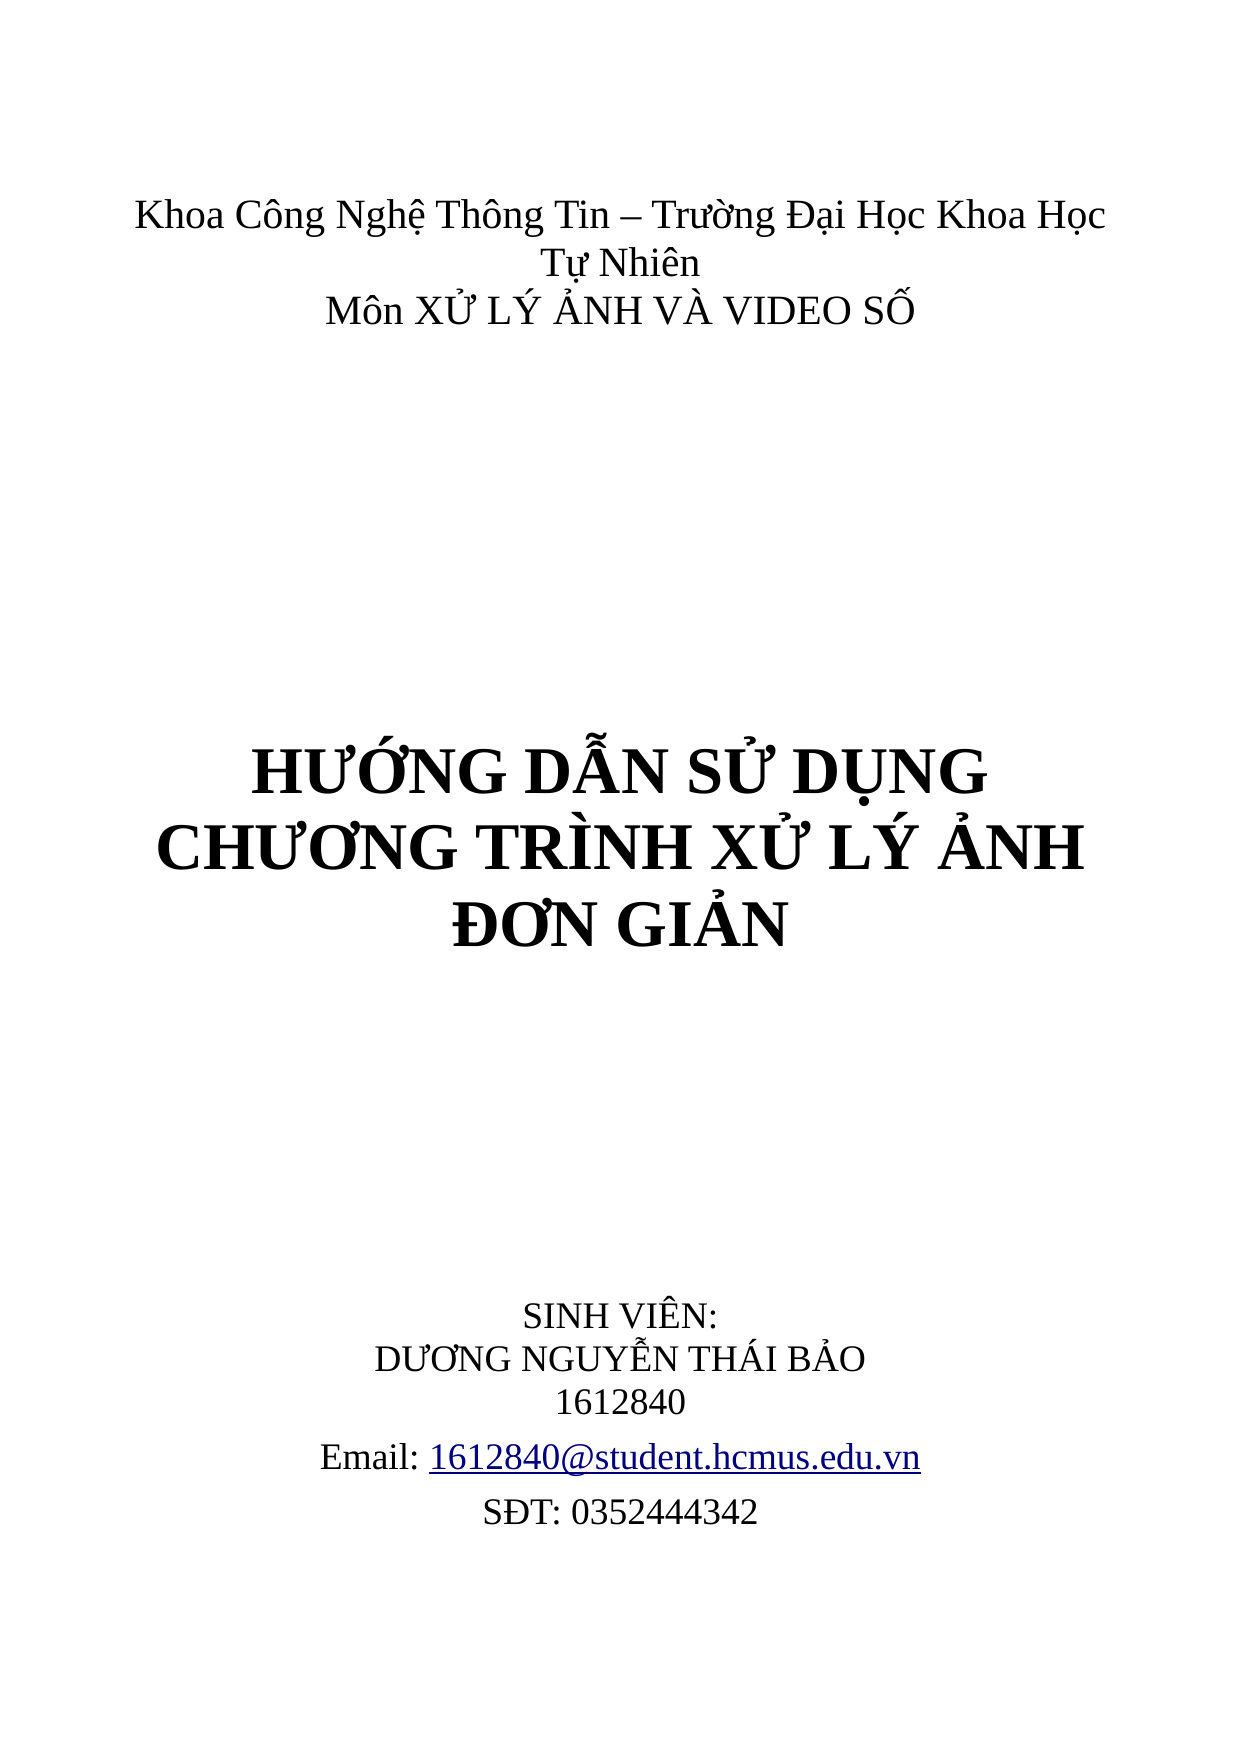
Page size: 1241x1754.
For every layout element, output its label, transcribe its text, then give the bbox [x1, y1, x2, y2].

subtitle Email: 1612840@student.hcmus.edu.vn [118, 1435, 1122, 1478]
text HƯỚNG DẪN SỬ DỤNG CHƯƠNG TRÌNH XỬ LÝ ẢNH ĐƠN GIẢN [118, 731, 1122, 961]
subtitle SINH VIÊN: DƯƠNG NGUYỄN THÁI BẢO 1612840 [118, 1293, 1122, 1423]
subtitle SĐT: 0352444342 [118, 1490, 1122, 1533]
text Khoa Công Nghệ Thông Tin – Trường Đại Học Khoa Học Tự Nhiên Môn XỬ LÝ ẢNH VÀ VIDEO SỐ [118, 189, 1122, 333]
